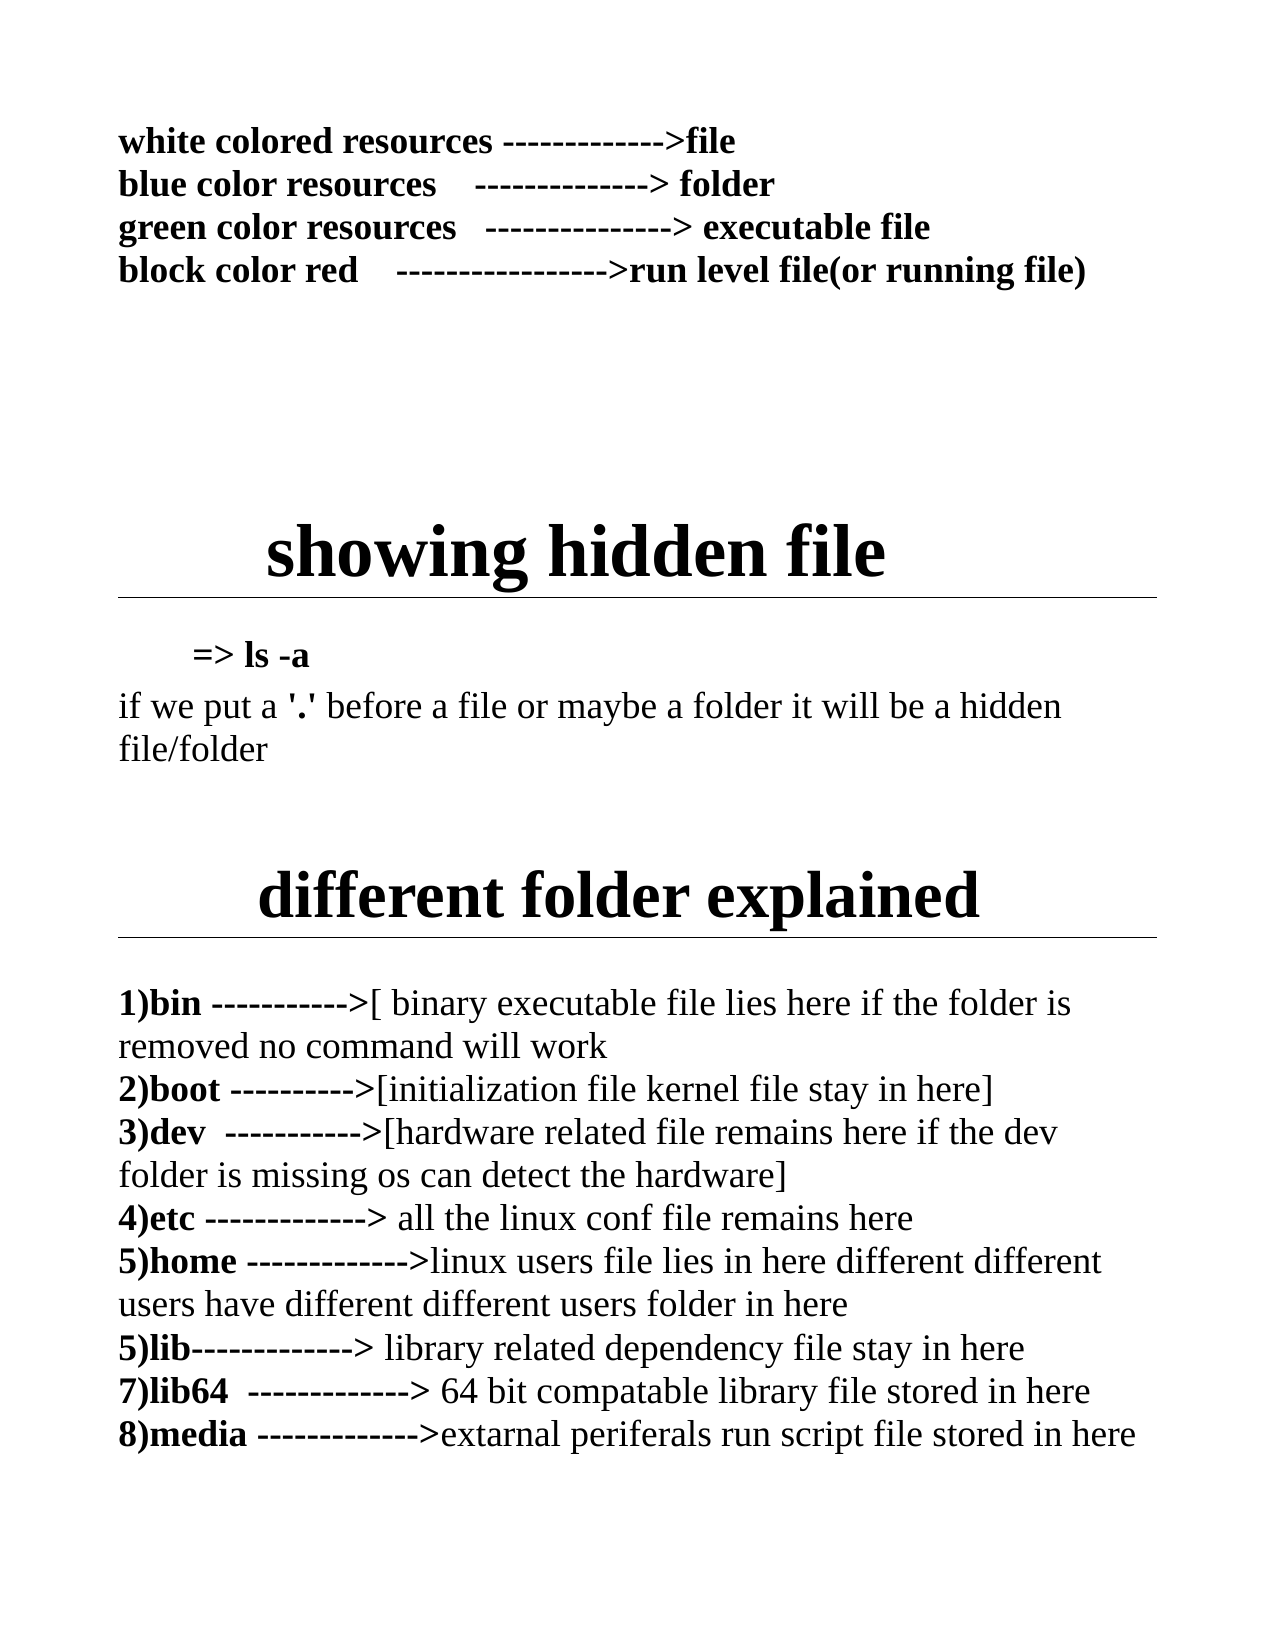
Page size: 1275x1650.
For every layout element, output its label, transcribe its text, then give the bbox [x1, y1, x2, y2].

text => ls -a [118, 598, 1157, 683]
text blue color resources --------------> folder [118, 161, 1157, 204]
text white colored resources ------------->file [118, 118, 1157, 161]
text 5)home ------------->linux users file lies in here different different users have different different users folder in here [118, 1239, 1157, 1325]
text green color resources ---------------> executable file [118, 204, 1157, 247]
text if we put a '.' before a file or maybe a folder it will be a hidden file/folder [118, 683, 1157, 769]
text 4)etc -------------> all the linux conf file remains here [118, 1196, 1157, 1239]
text block color red ----------------->run level file(or running file) [118, 247, 1157, 291]
text 2)boot ---------->[initialization file kernel file stay in here] [118, 1066, 1157, 1109]
text showing hidden file [118, 506, 1157, 597]
text 5)lib-------------> library related dependency file stay in here [118, 1325, 1157, 1368]
text 8)media ------------->extarnal periferals run script file stored in here [118, 1411, 1157, 1454]
text 3)dev ----------->[hardware related file remains here if the dev folder is missing os can detect the hardware] [118, 1109, 1157, 1196]
text 1)bin ----------->[ binary executable file lies here if the folder is removed no command will work [118, 980, 1157, 1066]
text different folder explained [118, 856, 1157, 937]
text 7)lib64 -------------> 64 bit compatable library file stored in here [118, 1368, 1157, 1411]
